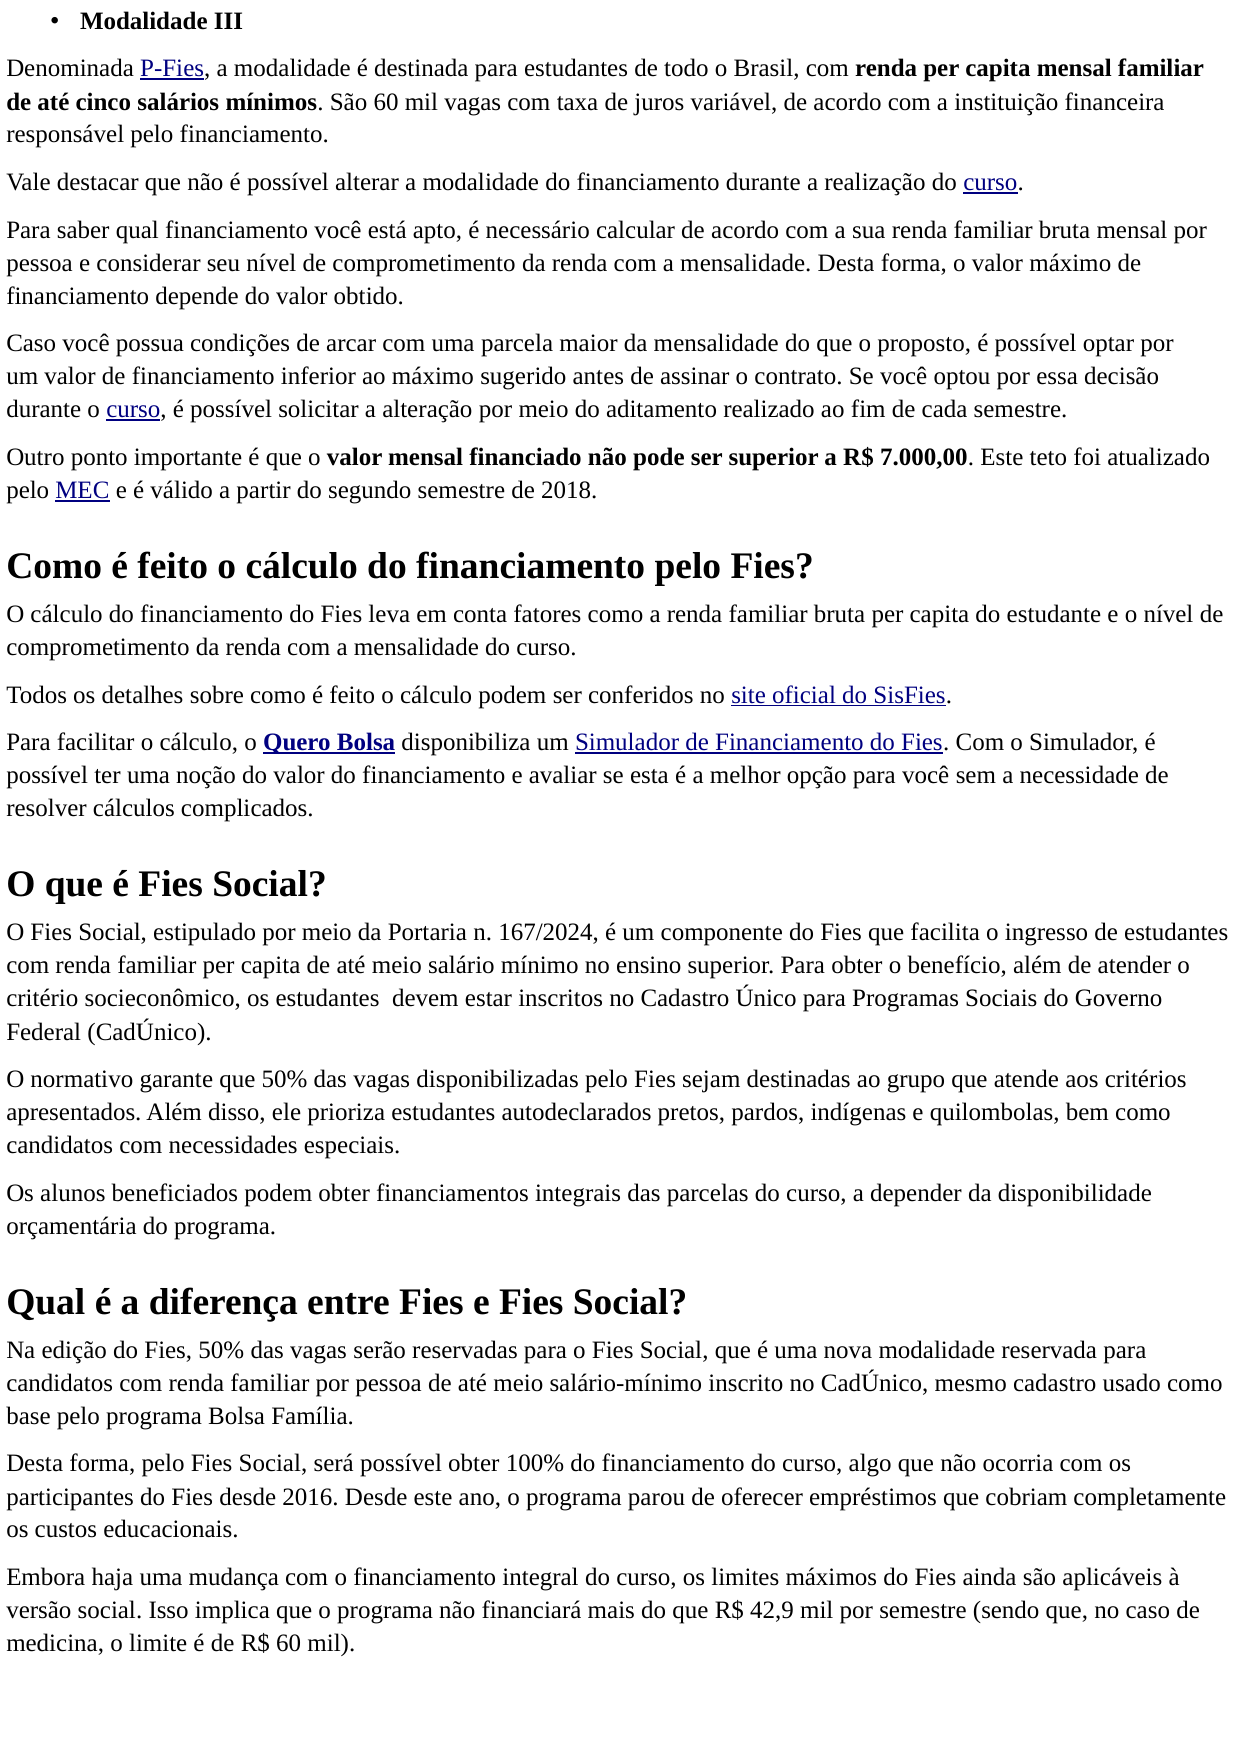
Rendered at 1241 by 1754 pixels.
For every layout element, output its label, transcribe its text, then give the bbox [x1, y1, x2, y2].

text Denominada P-Fies, a modalidade é destinada para estudantes de todo o Brasil, com renda per capita mensal familiar de até cinco salários mínimos. São 60 mil vagas com taxa de juros variável, de acordo com a instituição financeira responsável pelo financiamento. [6, 53, 1234, 148]
text Na edição do Fies, 50% das vagas serão reservadas para o Fies Social, que é uma nova modalidade reservada para candidatos com renda familiar por pessoa de até meio salário-mínimo inscrito no CadÚnico, mesmo cadastro usado como base pelo programa Bolsa Família. [6, 1335, 1234, 1430]
subtitle Como é feito o cálculo do financiamento pelo Fies? [6, 543, 1234, 587]
text Para saber qual financiamento você está apto, é necessário calcular de acordo com a sua renda familiar bruta mensal por pessoa e considerar seu nível de comprometimento da renda com a mensalidade. Desta forma, o valor máximo de financiamento depende do valor obtido. [6, 215, 1234, 309]
text Outro ponto importante é que o valor mensal financiado não pode ser superior a R$ 7.000,00. Este teto foi atualizado pelo MEC e é válido a partir do segundo semestre de 2018. [6, 442, 1234, 504]
text Para facilitar o cálculo, o Quero Bolsa disponibiliza um Simulador de Financiamento do Fies. Com o Simulador, é possível ter uma noção do valor do financiamento e avaliar se esta é a melhor opção para você sem a necessidade de resolver cálculos complicados. [6, 727, 1234, 822]
text Caso você possua condições de arcar com uma parcela maior da mensalidade do que o proposto, é possível optar por um valor de financiamento inferior ao máximo sugerido antes de assinar o contrato. Se você optou por essa decisão durante o curso, é possível solicitar a alteração por meio do aditamento realizado ao fim de cada semestre. [6, 328, 1234, 423]
text Os alunos beneficiados podem obter financiamentos integrais das parcelas do curso, a depender da disponibilidade orçamentária do programa. [6, 1178, 1234, 1239]
text O cálculo do financiamento do Fies leva em conta fatores como a renda familiar bruta per capita do estudante e o nível de comprometimento da renda com a mensalidade do curso. [6, 599, 1234, 661]
text Embora haja uma mudança com o financiamento integral do curso, os limites máximos do Fies ainda são aplicáveis à versão social. Isso implica que o programa não financiará mais do que R$ 42,9 mil por semestre (sendo que, no caso de medicina, o limite é de R$ 60 mil). [6, 1562, 1234, 1657]
subtitle Qual é a diferença entre Fies e Fies Social? [6, 1279, 1234, 1322]
text Desta forma, pelo Fies Social, será possível obter 100% do financiamento do curso, algo que não ocorria com os participantes do Fies desde 2016. Desde este ano, o programa parou de oferecer empréstimos que cobriam completamente os custos educacionais. [6, 1448, 1234, 1543]
text O Fies Social, estipulado por meio da Portaria n. 167/2024, é um componente do Fies que facilita o ingresso de estudantes com renda familiar per capita de até meio salário mínimo no ensino superior. Para obter o benefício, além de atender o critério socieconômico, os estudantes devem estar inscritos no Cadastro Único para Programas Sociais do Governo Federal (CadÚnico). [6, 917, 1234, 1045]
text Vale destacar que não é possível alterar a modalidade do financiamento durante a realização do curso. [6, 167, 1234, 196]
subtitle O que é Fies Social? [6, 862, 1234, 905]
list Modalidade III [50, 6, 1234, 35]
text Todos os detalhes sobre como é feito o cálculo podem ser conferidos no site oficial do SisFies. [6, 680, 1234, 708]
text O normativo garante que 50% das vagas disponibilizadas pelo Fies sejam destinadas ao grupo que atende aos critérios apresentados. Além disso, ele prioriza estudantes autodeclarados pretos, pardos, indígenas e quilombolas, bem como candidatos com necessidades especiais. [6, 1064, 1234, 1159]
